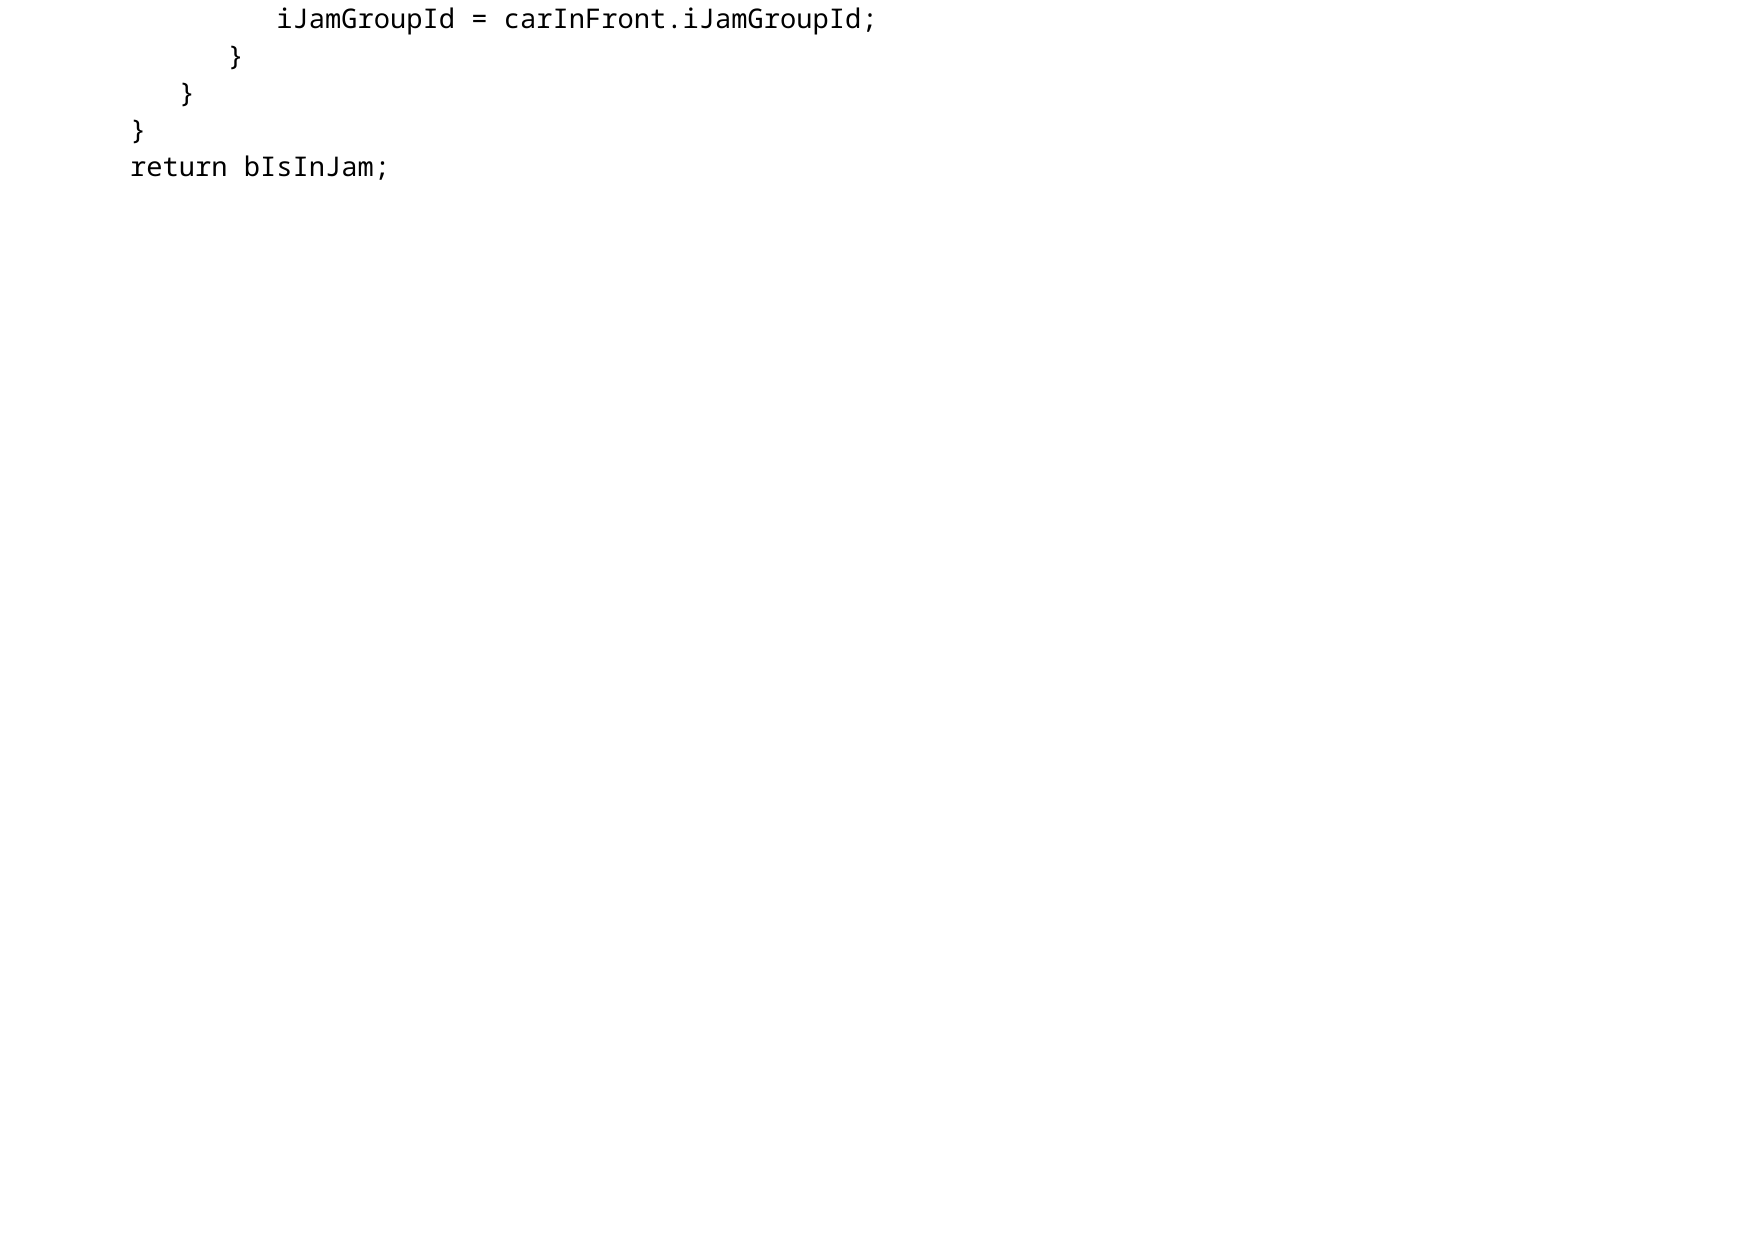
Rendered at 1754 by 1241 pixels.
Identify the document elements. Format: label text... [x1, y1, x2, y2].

text } [0, 74, 1754, 111]
text return bIsInJam; [0, 147, 1754, 184]
text iJamGroupId = carInFront.iJamGroupId; [0, 0, 1754, 37]
text } [0, 111, 1754, 147]
text } [0, 37, 1754, 74]
